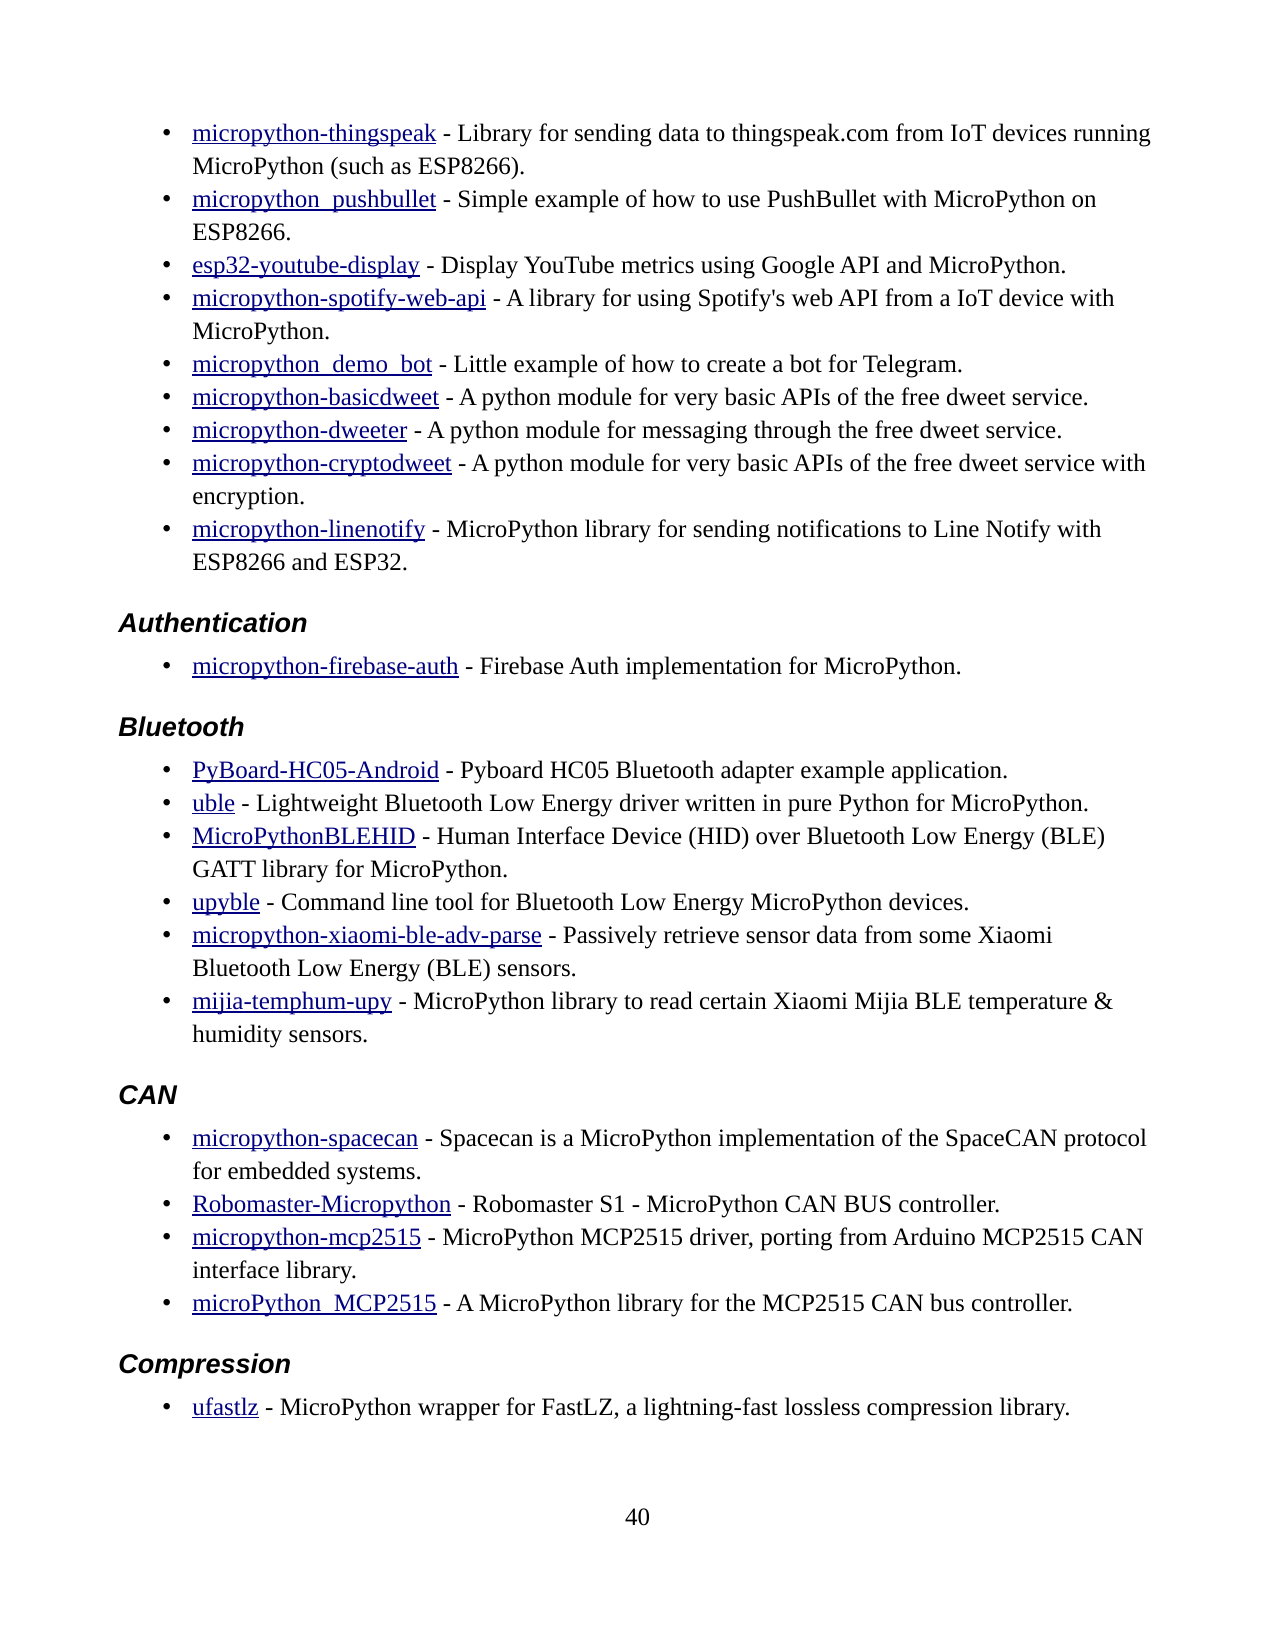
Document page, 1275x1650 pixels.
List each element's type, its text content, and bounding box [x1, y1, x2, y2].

list micropython-basicdweet - A python module for very basic APIs of the free dweet service. [162, 382, 1157, 411]
subtitle CAN [118, 1079, 1157, 1111]
list micropython-spotify-web-api - A library for using Spotify's web API from a IoT device with MicroPython. [162, 283, 1157, 345]
list Robomaster-Micropython - Robomaster S1 - MicroPython CAN BUS controller. [162, 1189, 1157, 1218]
list micropython-xiaomi-ble-adv-parse - Passively retrieve sensor data from some Xiaomi Bluetooth Low Energy (BLE) sensors. [162, 920, 1157, 982]
list microPython_MCP2515 - A MicroPython library for the MCP2515 CAN bus controller. [162, 1288, 1157, 1317]
subtitle Compression [118, 1348, 1157, 1379]
list upyble - Command line tool for Bluetooth Low Energy MicroPython devices. [162, 887, 1157, 916]
list micropython_demo_bot - Little example of how to create a bot for Telegram. [162, 349, 1157, 378]
list micropython-dweeter - A python module for messaging through the free dweet service. [162, 415, 1157, 444]
subtitle Bluetooth [118, 711, 1157, 743]
list esp32-youtube-display - Display YouTube metrics using Google API and MicroPython. [162, 250, 1157, 279]
list uble - Lightweight Bluetooth Low Energy driver written in pure Python for MicroPython. [162, 788, 1157, 817]
list micropython_pushbullet - Simple example of how to use PushBullet with MicroPython on ESP8266. [162, 184, 1157, 246]
subtitle Authentication [118, 607, 1157, 639]
list mijia-temphum-upy - MicroPython library to read certain Xiaomi Mijia BLE temperature & humidity sensors. [162, 986, 1157, 1048]
list micropython-thingspeak - Library for sending data to thingspeak.com from IoT devices running MicroPython (such as ESP8266). [162, 118, 1157, 180]
list micropython-spacecan - Spacecan is a MicroPython implementation of the SpaceCAN protocol for embedded systems. [162, 1123, 1157, 1185]
list ufastlz - MicroPython wrapper for FastLZ, a lightning-fast lossless compression library. [162, 1392, 1157, 1421]
list MicroPythonBLEHID - Human Interface Device (HID) over Bluetooth Low Energy (BLE) GATT library for MicroPython. [162, 821, 1157, 883]
list micropython-mcp2515 - MicroPython MCP2515 driver, porting from Arduino MCP2515 CAN interface library. [162, 1222, 1157, 1284]
list micropython-linenotify - MicroPython library for sending notifications to Line Notify with ESP8266 and ESP32. [162, 514, 1157, 576]
list PyBoard-HC05-Android - Pyboard HC05 Bluetooth adapter example application. [162, 755, 1157, 784]
list micropython-cryptodweet - A python module for very basic APIs of the free dweet service with encryption. [162, 448, 1157, 510]
list micropython-firebase-auth - Firebase Auth implementation for MicroPython. [162, 651, 1157, 680]
